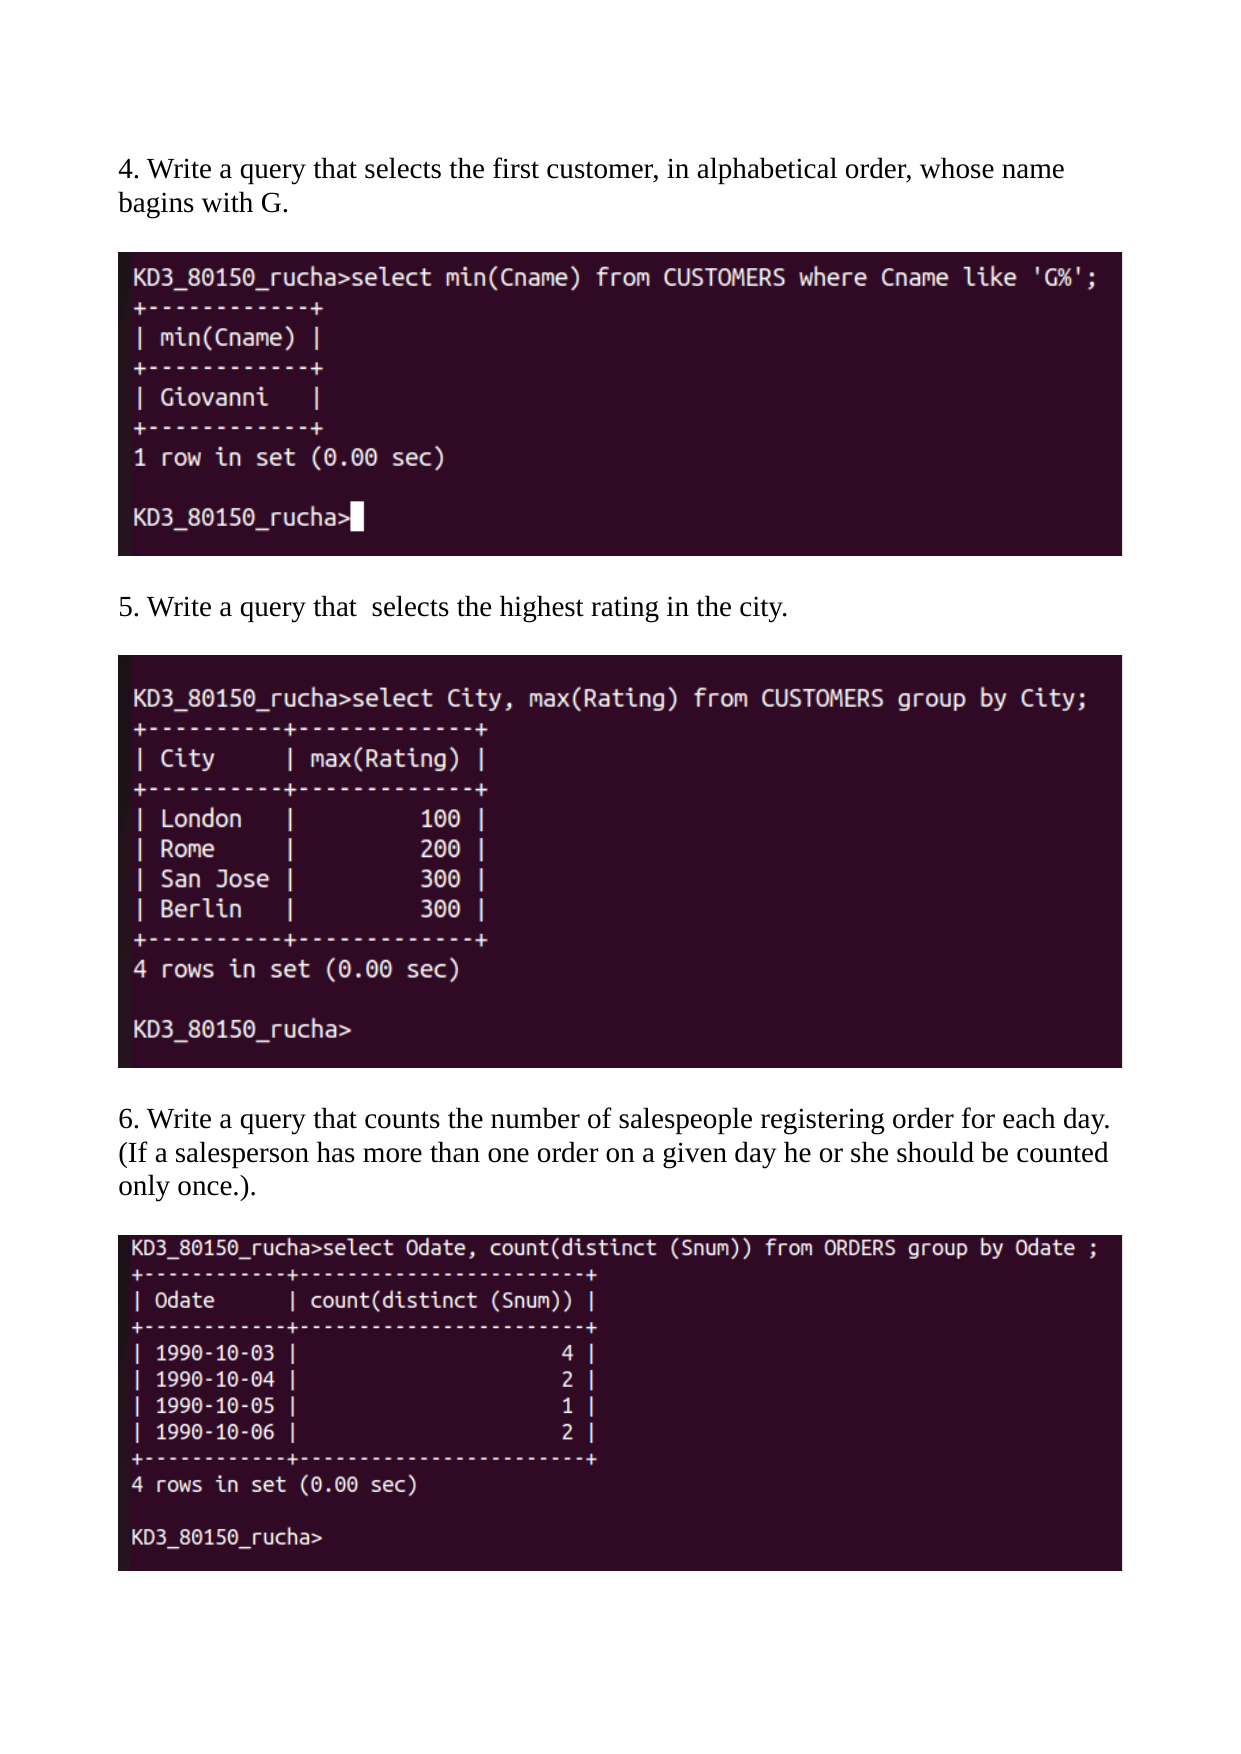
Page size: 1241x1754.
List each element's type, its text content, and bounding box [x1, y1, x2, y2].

text 4. Write a query that selects the first customer, in alphabetical order, whose name bagins with G. [118, 152, 1122, 219]
picture [118, 655, 1123, 1068]
text 6. Write a query that counts the number of salespeople registering order for each day.(If a salesperson has more than one order on a given day he or she should be counted only once.). [118, 1101, 1122, 1202]
picture [118, 1235, 1123, 1571]
picture [118, 252, 1123, 556]
text 5. Write a query that selects the highest rating in the city. [118, 589, 1122, 622]
